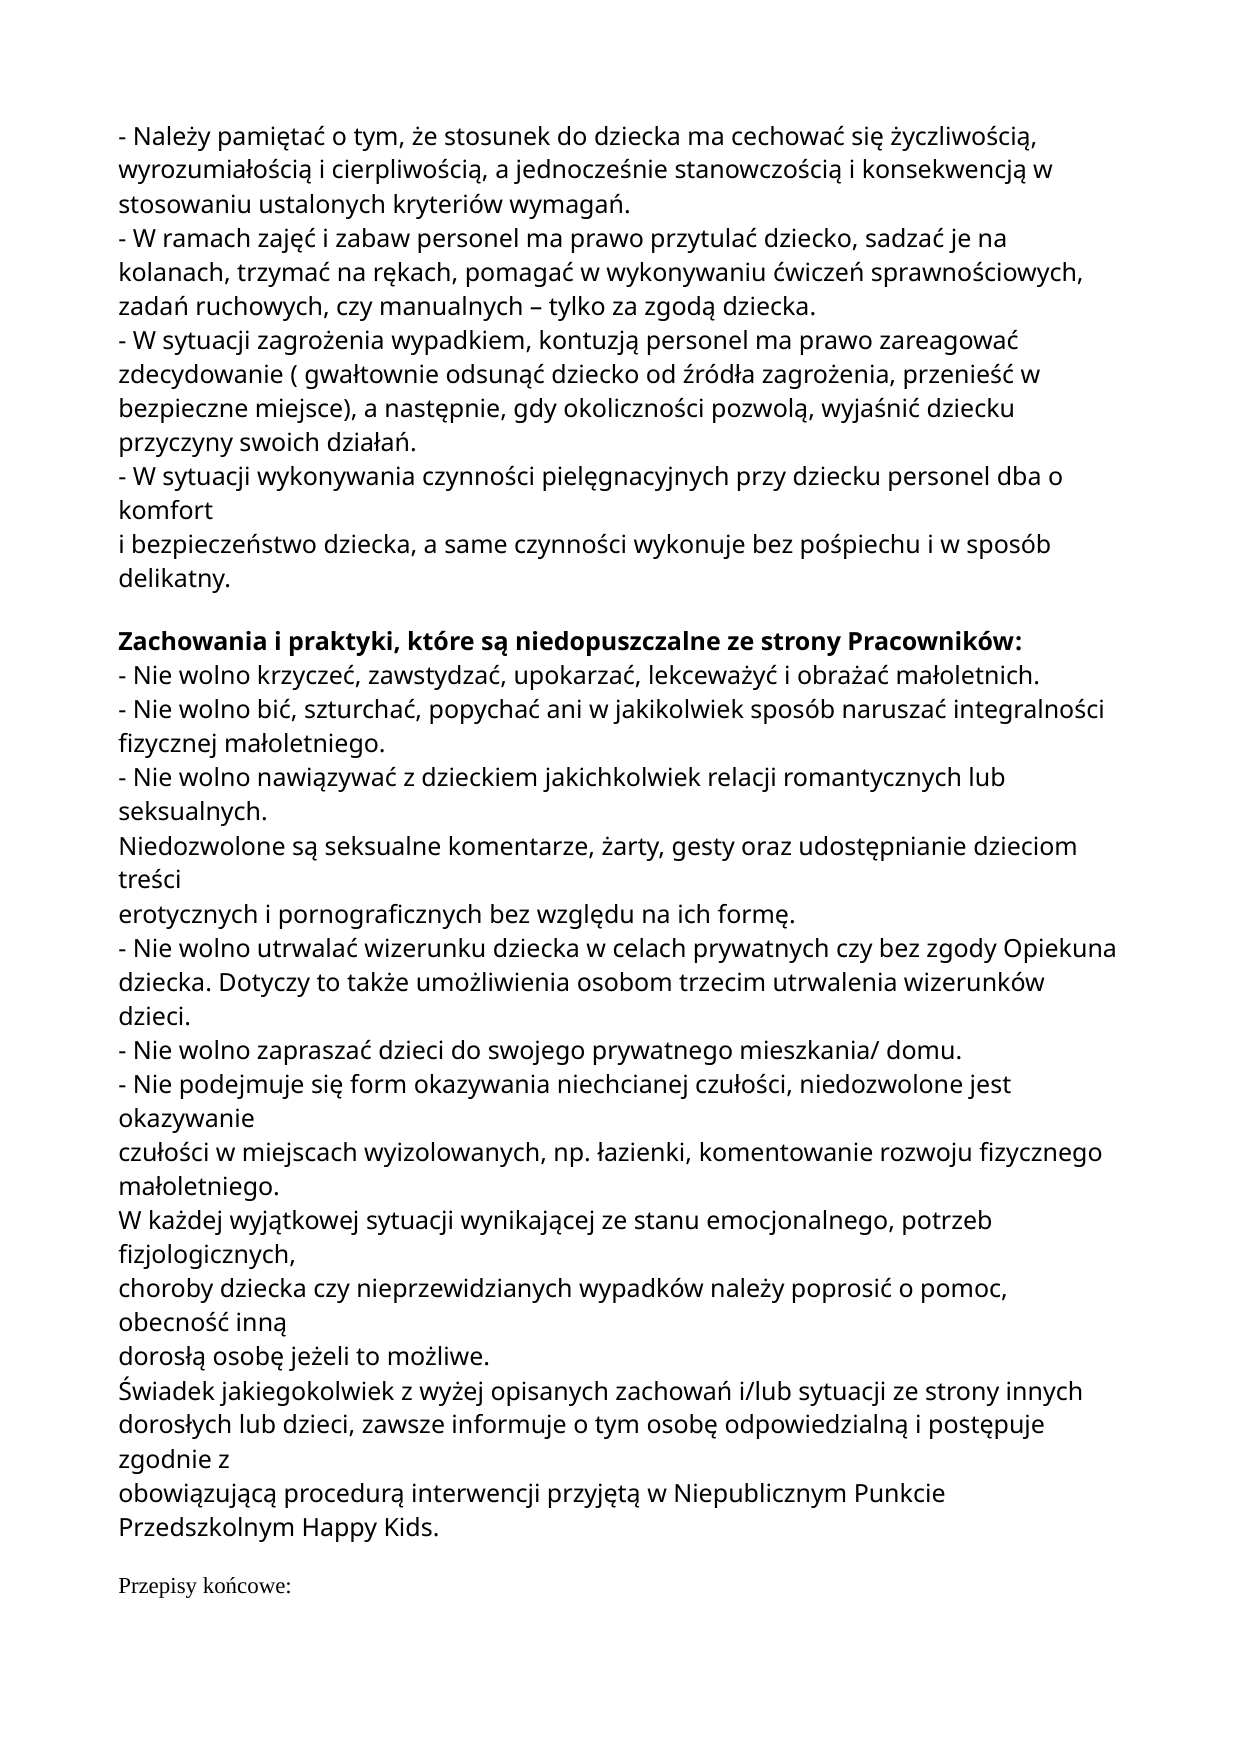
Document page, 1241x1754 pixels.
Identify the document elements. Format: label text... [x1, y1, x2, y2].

text - W sytuacji wykonywania czynności pielęgnacyjnych przy dziecku personel dba o komfort [118, 459, 1122, 527]
text W każdej wyjątkowej sytuacji wynikającej ze stanu emocjonalnego, potrzeb fizjologicznych, [118, 1203, 1122, 1271]
text - Nie wolno krzyczeć, zawstydzać, upokarzać, lekceważyć i obrażać małoletnich. [118, 658, 1122, 692]
text - Należy pamiętać o tym, że stosunek do dziecka ma cechować się życzliwością, wyrozumiałością i cierpliwością, a jednocześnie stanowczością i konsekwencją w stosowaniu ustalonych kryteriów wymagań. [118, 118, 1122, 220]
text - W sytuacji zagrożenia wypadkiem, kontuzją personel ma prawo zareagować zdecydowanie ( gwałtownie odsunąć dziecko od źródła zagrożenia, przenieść w bezpieczne miejsce), a następnie, gdy okoliczności pozwolą, wyjaśnić dziecku przyczyny swoich działań. [118, 322, 1122, 459]
text erotycznych i pornograficznych bez względu na ich formę. [118, 896, 1122, 930]
text - Nie wolno zapraszać dzieci do swojego prywatnego mieszkania/ domu. [118, 1032, 1122, 1067]
text małoletniego. [118, 1169, 1122, 1203]
text - Nie wolno bić, szturchać, popychać ani w jakikolwiek sposób naruszać integralności [118, 692, 1122, 726]
text dorosłą osobę jeżeli to możliwe. [118, 1339, 1122, 1373]
text i bezpieczeństwo dziecka, a same czynności wykonuje bez pośpiechu i w sposób delikatny. [118, 527, 1122, 595]
text Zachowania i praktyki, które są niedopuszczalne ze strony Pracowników: [118, 624, 1122, 658]
text czułości w miejscach wyizolowanych, np. łazienki, komentowanie rozwoju fizycznego [118, 1135, 1122, 1169]
text - Nie wolno utrwalać wizerunku dziecka w celach prywatnych czy bez zgody Opiekuna [118, 930, 1122, 964]
text - Nie podejmuje się form okazywania niechcianej czułości, niedozwolone jest okazywanie [118, 1067, 1122, 1135]
text obowiązującą procedurą interwencji przyjętą w Niepublicznym Punkcie Przedszkolnym Happy Kids. [118, 1475, 1122, 1543]
text - Nie wolno nawiązywać z dzieckiem jakichkolwiek relacji romantycznych lub seksualnych. [118, 760, 1122, 828]
text dziecka. Dotyczy to także umożliwienia osobom trzecim utrwalenia wizerunków dzieci. [118, 964, 1122, 1032]
text Świadek jakiegokolwiek z wyżej opisanych zachowań i/lub sytuacji ze strony innych [118, 1373, 1122, 1407]
text fizycznej małoletniego. [118, 726, 1122, 760]
text - W ramach zajęć i zabaw personel ma prawo przytulać dziecko, sadzać je na kolanach, trzymać na rękach, pomagać w wykonywaniu ćwiczeń sprawnościowych, zadań ruchowych, czy manualnych – tylko za zgodą dziecka. [118, 220, 1122, 322]
text choroby dziecka czy nieprzewidzianych wypadków należy poprosić o pomoc, obecność inną [118, 1271, 1122, 1339]
text Przepisy końcowe: [118, 1572, 1122, 1598]
text Niedozwolone są seksualne komentarze, żarty, gesty oraz udostępnianie dzieciom treści [118, 828, 1122, 896]
text dorosłych lub dzieci, zawsze informuje o tym osobę odpowiedzialną i postępuje zgodnie z [118, 1407, 1122, 1475]
